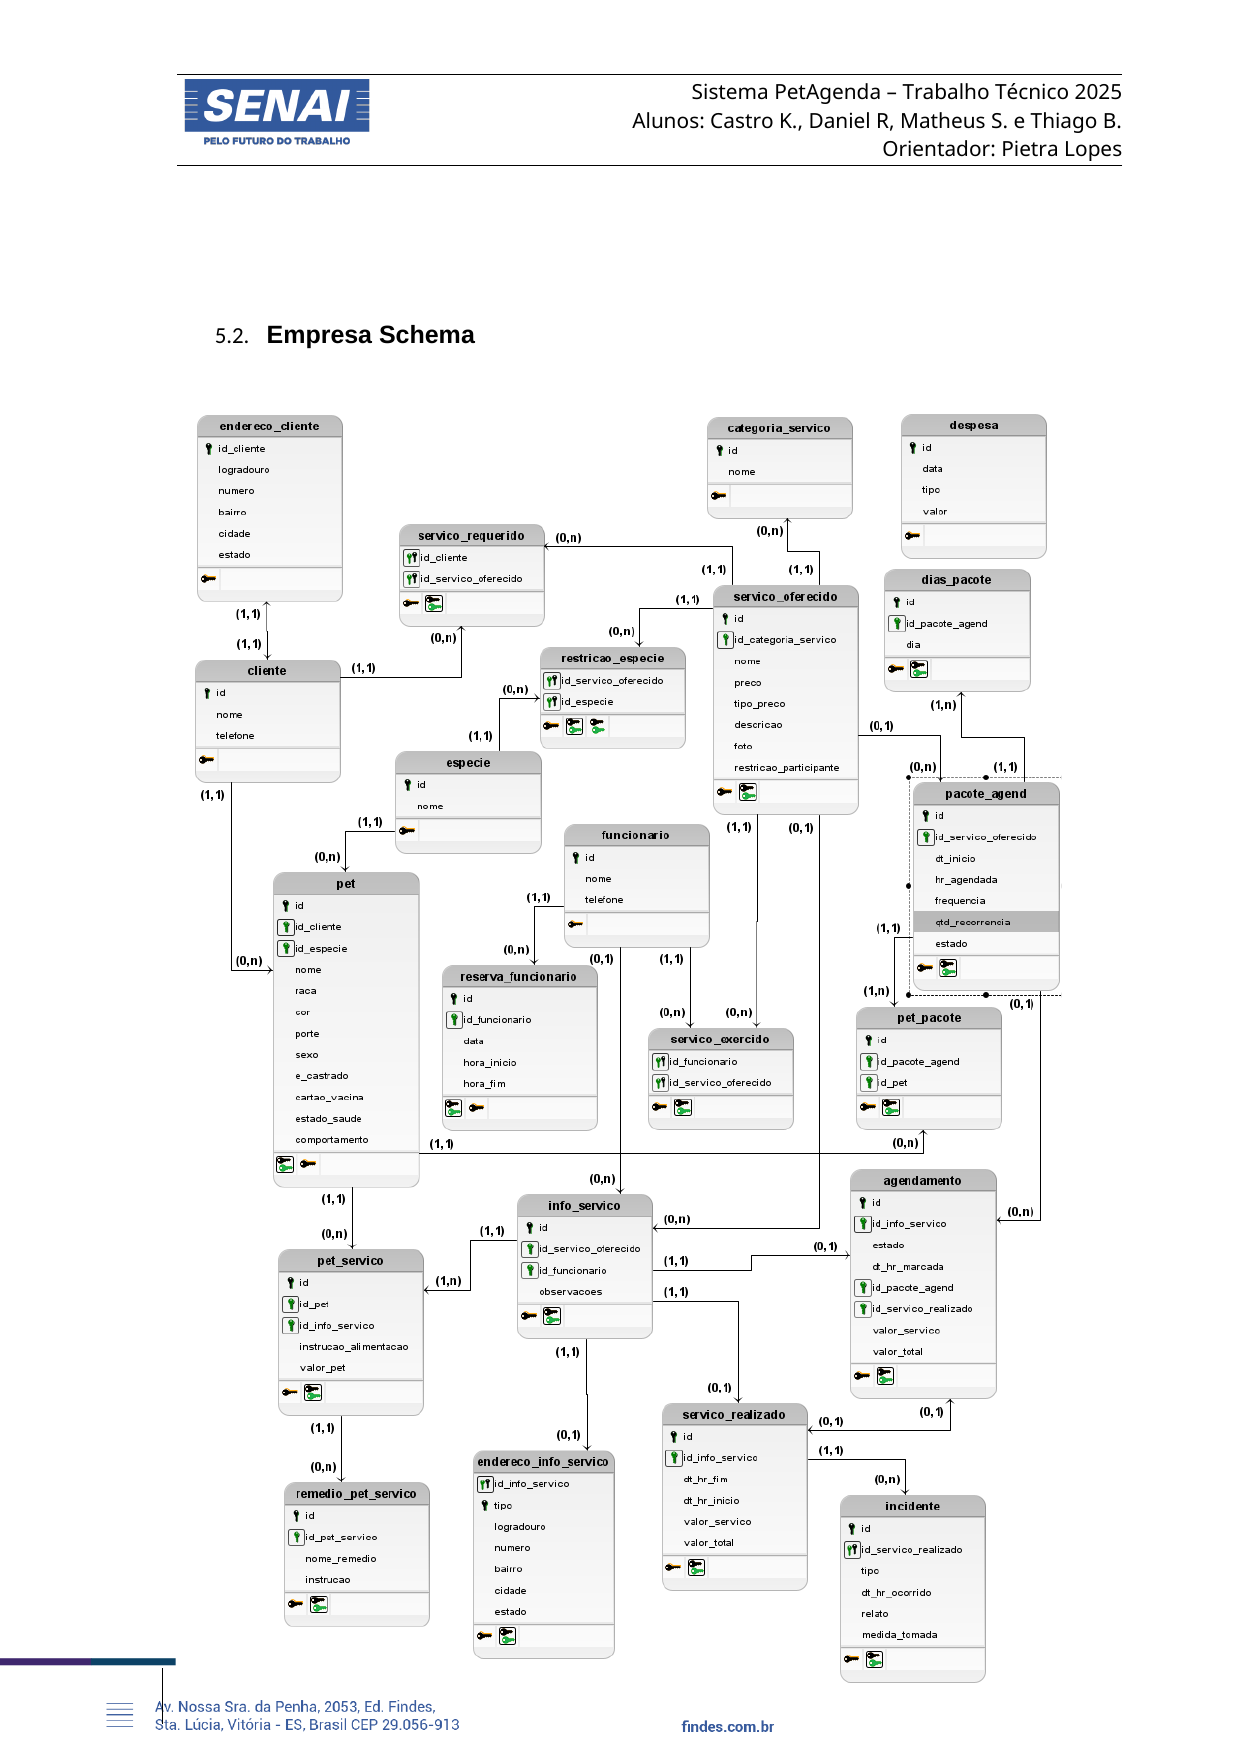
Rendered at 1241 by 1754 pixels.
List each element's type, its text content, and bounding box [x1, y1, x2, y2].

picture [11, 397, 1062, 1740]
list Empresa Schema [214, 320, 1122, 349]
